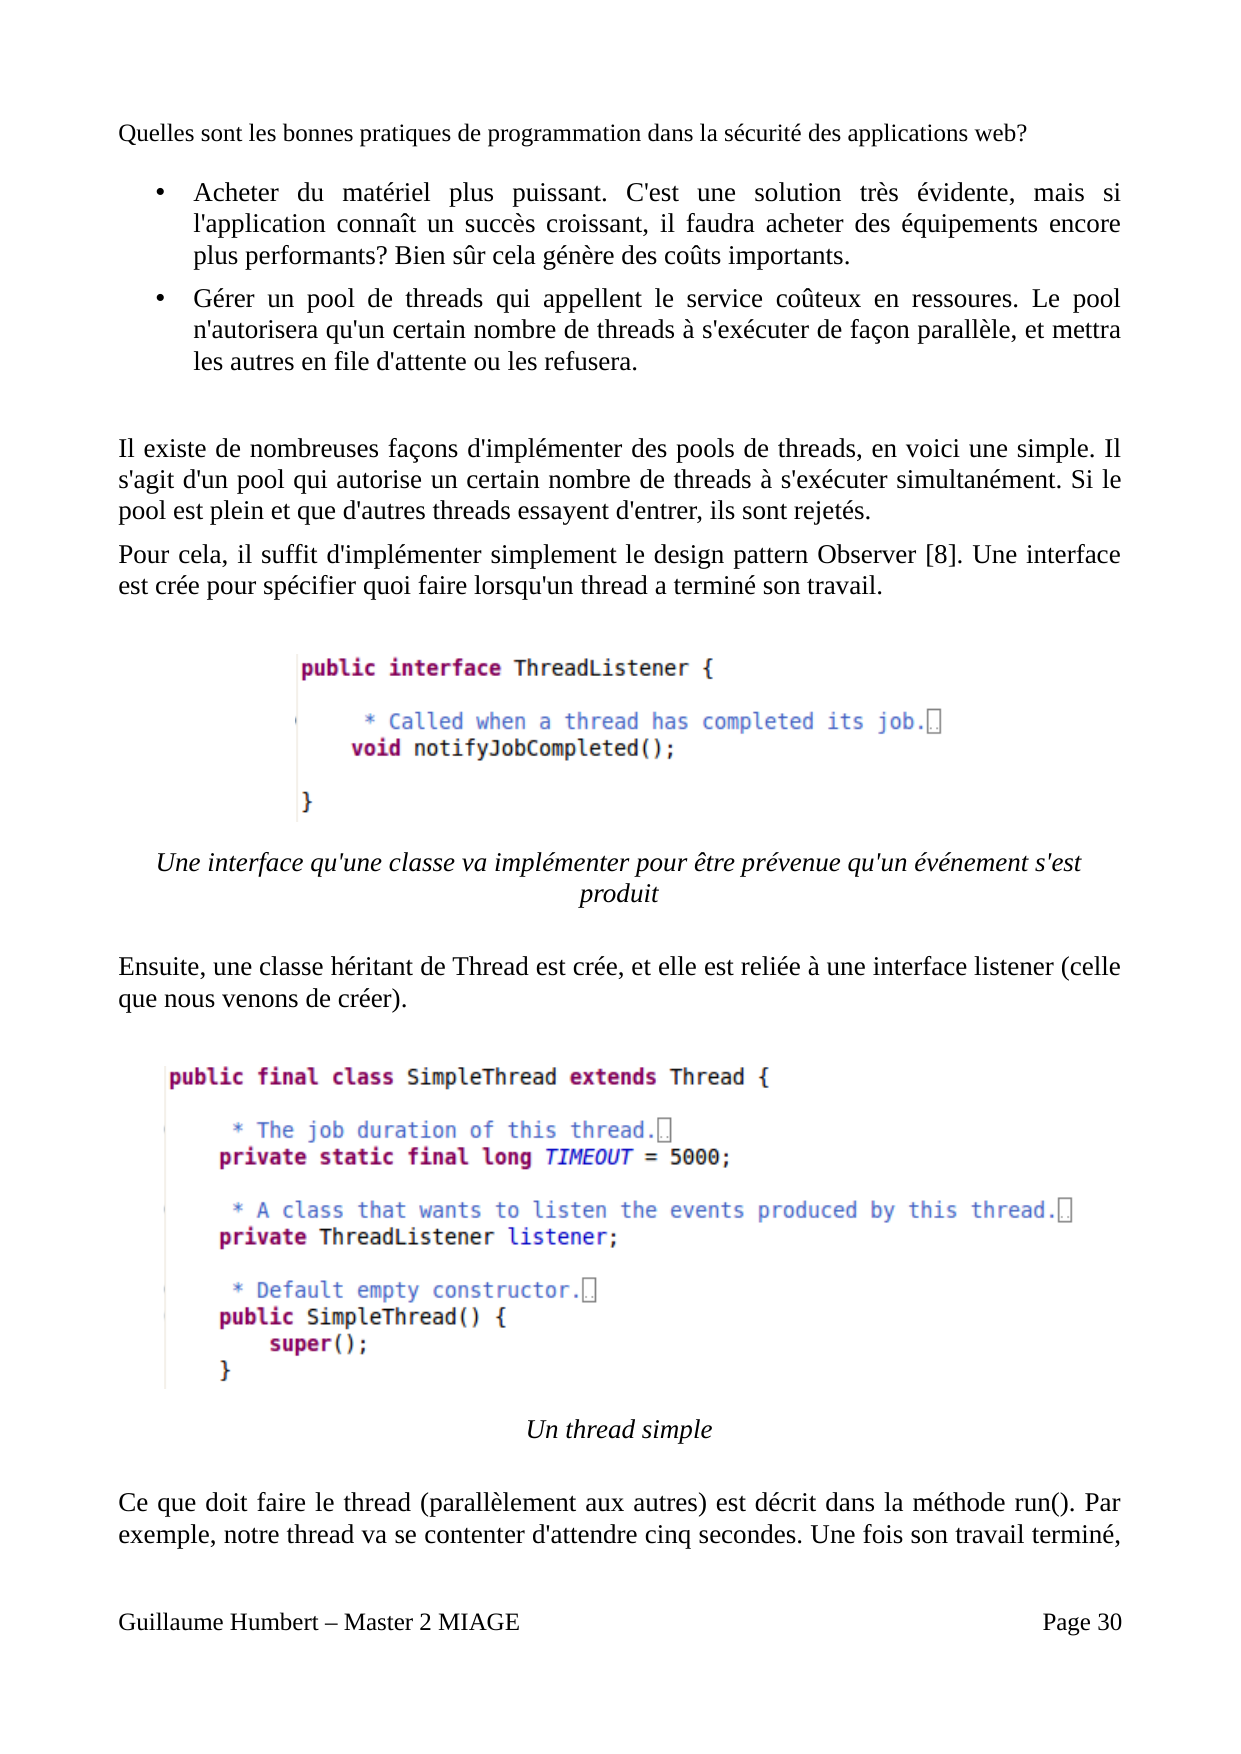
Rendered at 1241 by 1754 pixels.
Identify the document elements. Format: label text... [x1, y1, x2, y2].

picture [295, 654, 945, 822]
list Gérer un pool de threads qui appellent le service coûteux en ressoures. Le pool n'autorisera qu'un certain nombre de threads à s'exécuter de façon parallèle, et mettra les autres en file d'attente ou les refusera. [156, 282, 1122, 376]
list Acheter du matériel plus puissant. C'est une solution très évidente, mais si l'application connaît un succès croissant, il faudra acheter des équipements encore plus performants? Bien sûr cela génère des coûts importants. [156, 176, 1122, 270]
text Une interface qu'une classe va implémenter pour être prévenue qu'un événement s'est produit [118, 846, 1122, 908]
text Ce que doit faire le thread (parallèlement aux autres) est décrit dans la méthode run(). Par exemple, notre thread va se contenter d'attendre cinq secondes. Une fois son travail terminé, [118, 1487, 1122, 1549]
picture [163, 1066, 1077, 1389]
text Pour cela, il suffit d'implémenter simplement le design pattern Observer [8]. Une interface est crée pour spécifier quoi faire lorsqu'un thread a terminé son travail. [118, 538, 1122, 600]
text Un thread simple [118, 1413, 1122, 1444]
text Ensuite, une classe héritant de Thread est crée, et elle est reliée à une interface listener (celle que nous venons de créer). [118, 951, 1122, 1013]
text Il existe de nombreuses façons d'implémenter des pools de threads, en voici une simple. Il s'agit d'un pool qui autorise un certain nombre de threads à s'exécuter simultanément. Si le pool est plein et que d'autres threads essayent d'entrer, ils sont rejetés. [118, 432, 1122, 526]
